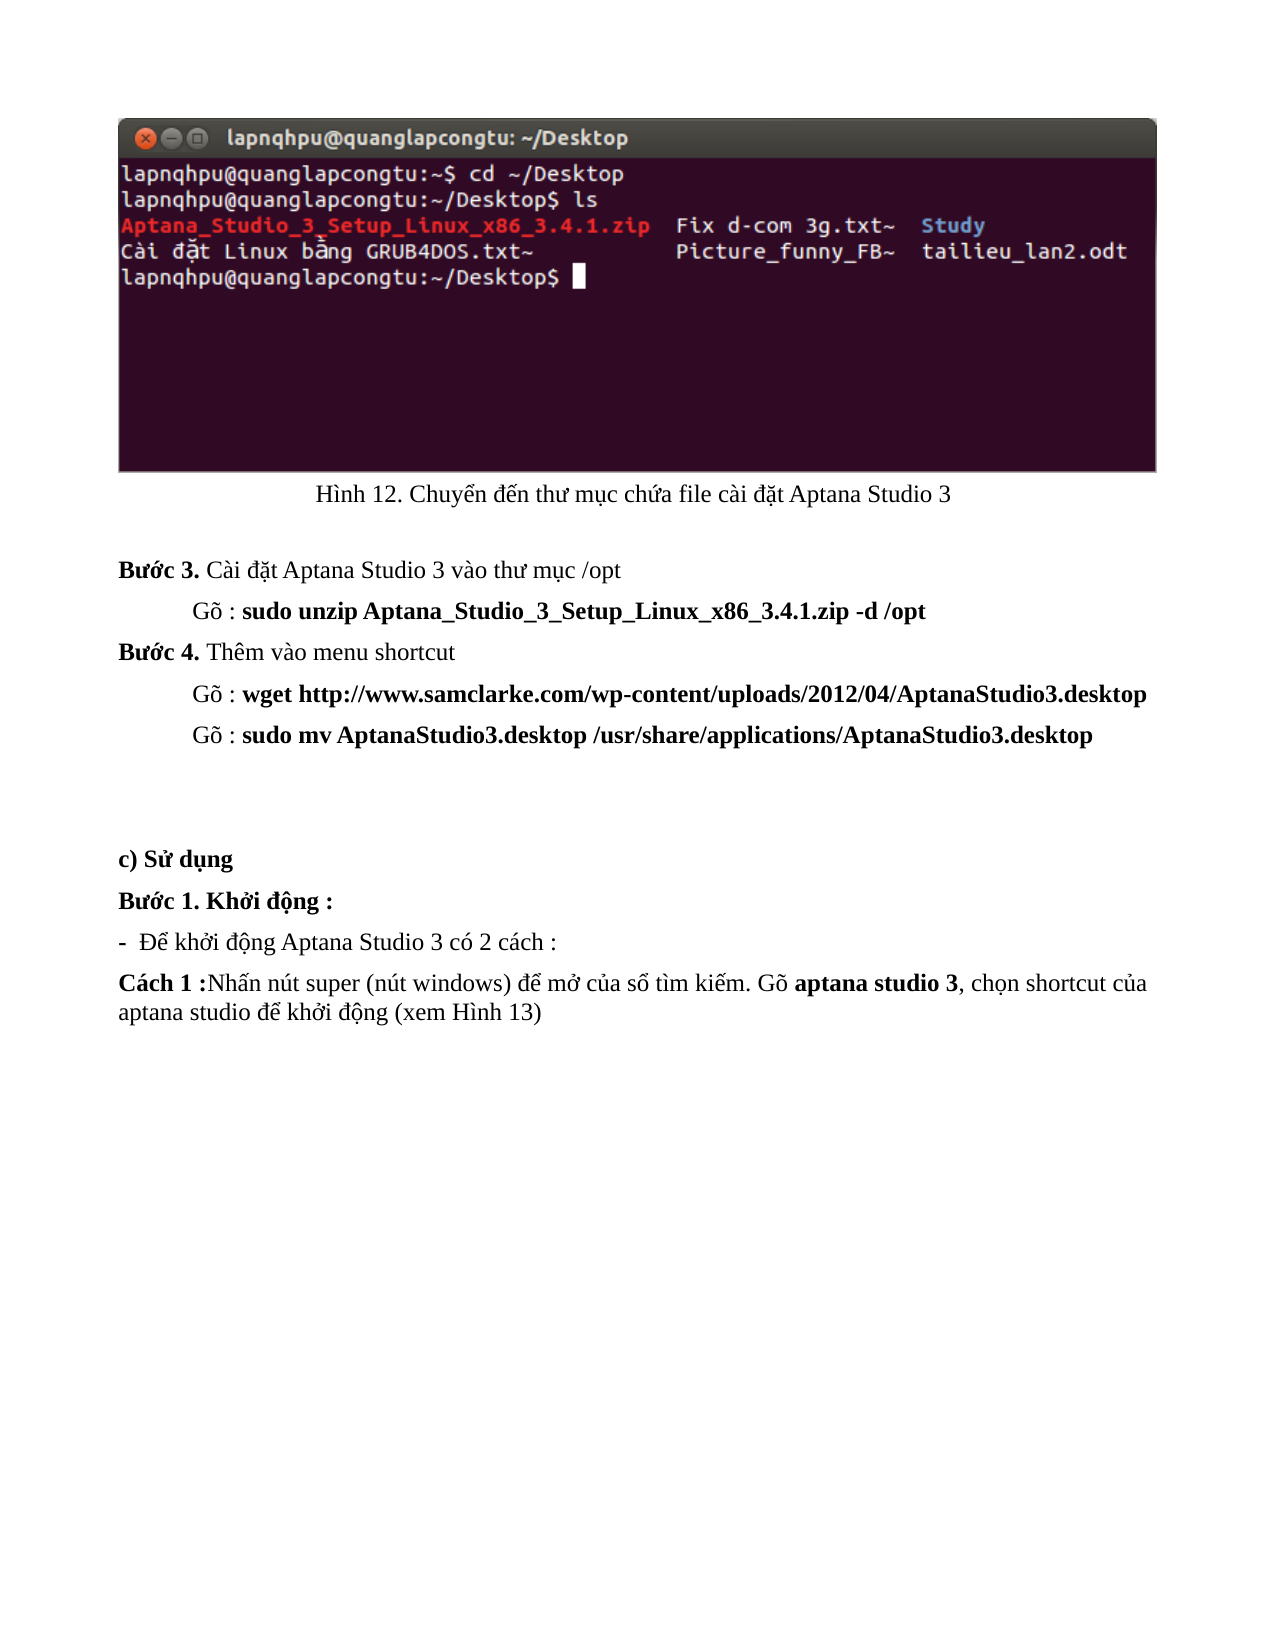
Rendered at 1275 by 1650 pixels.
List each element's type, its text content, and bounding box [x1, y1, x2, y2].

text c) Sử dụng [118, 844, 1157, 873]
text Gõ : sudo unzip Aptana_Studio_3_Setup_Linux_x86_3.4.1.zip -d /opt [118, 596, 1157, 625]
text Cách 1 :Nhấn nút super (nút windows) để mở của sổ tìm kiếm. Gõ aptana studio 3, chọn shortcut của aptana studio để khởi động (xem Hình 13) [118, 968, 1157, 1026]
text Gõ : sudo mv AptanaStudio3.desktop /usr/share/applications/AptanaStudio3.desktop [118, 720, 1157, 749]
text - Để khởi động Aptana Studio 3 có 2 cách : [118, 927, 1157, 956]
text Bước 1. Khởi động : [118, 886, 1157, 914]
text Gõ : wget http://www.samclarke.com/wp-content/uploads/2012/04/AptanaStudio3.desktop [118, 679, 1157, 707]
text Bước 4. Thêm vào menu shortcut [118, 637, 1157, 666]
text Bước 3. Cài đặt Aptana Studio 3 vào thư mục /opt [118, 555, 1157, 584]
picture [118, 118, 1157, 473]
